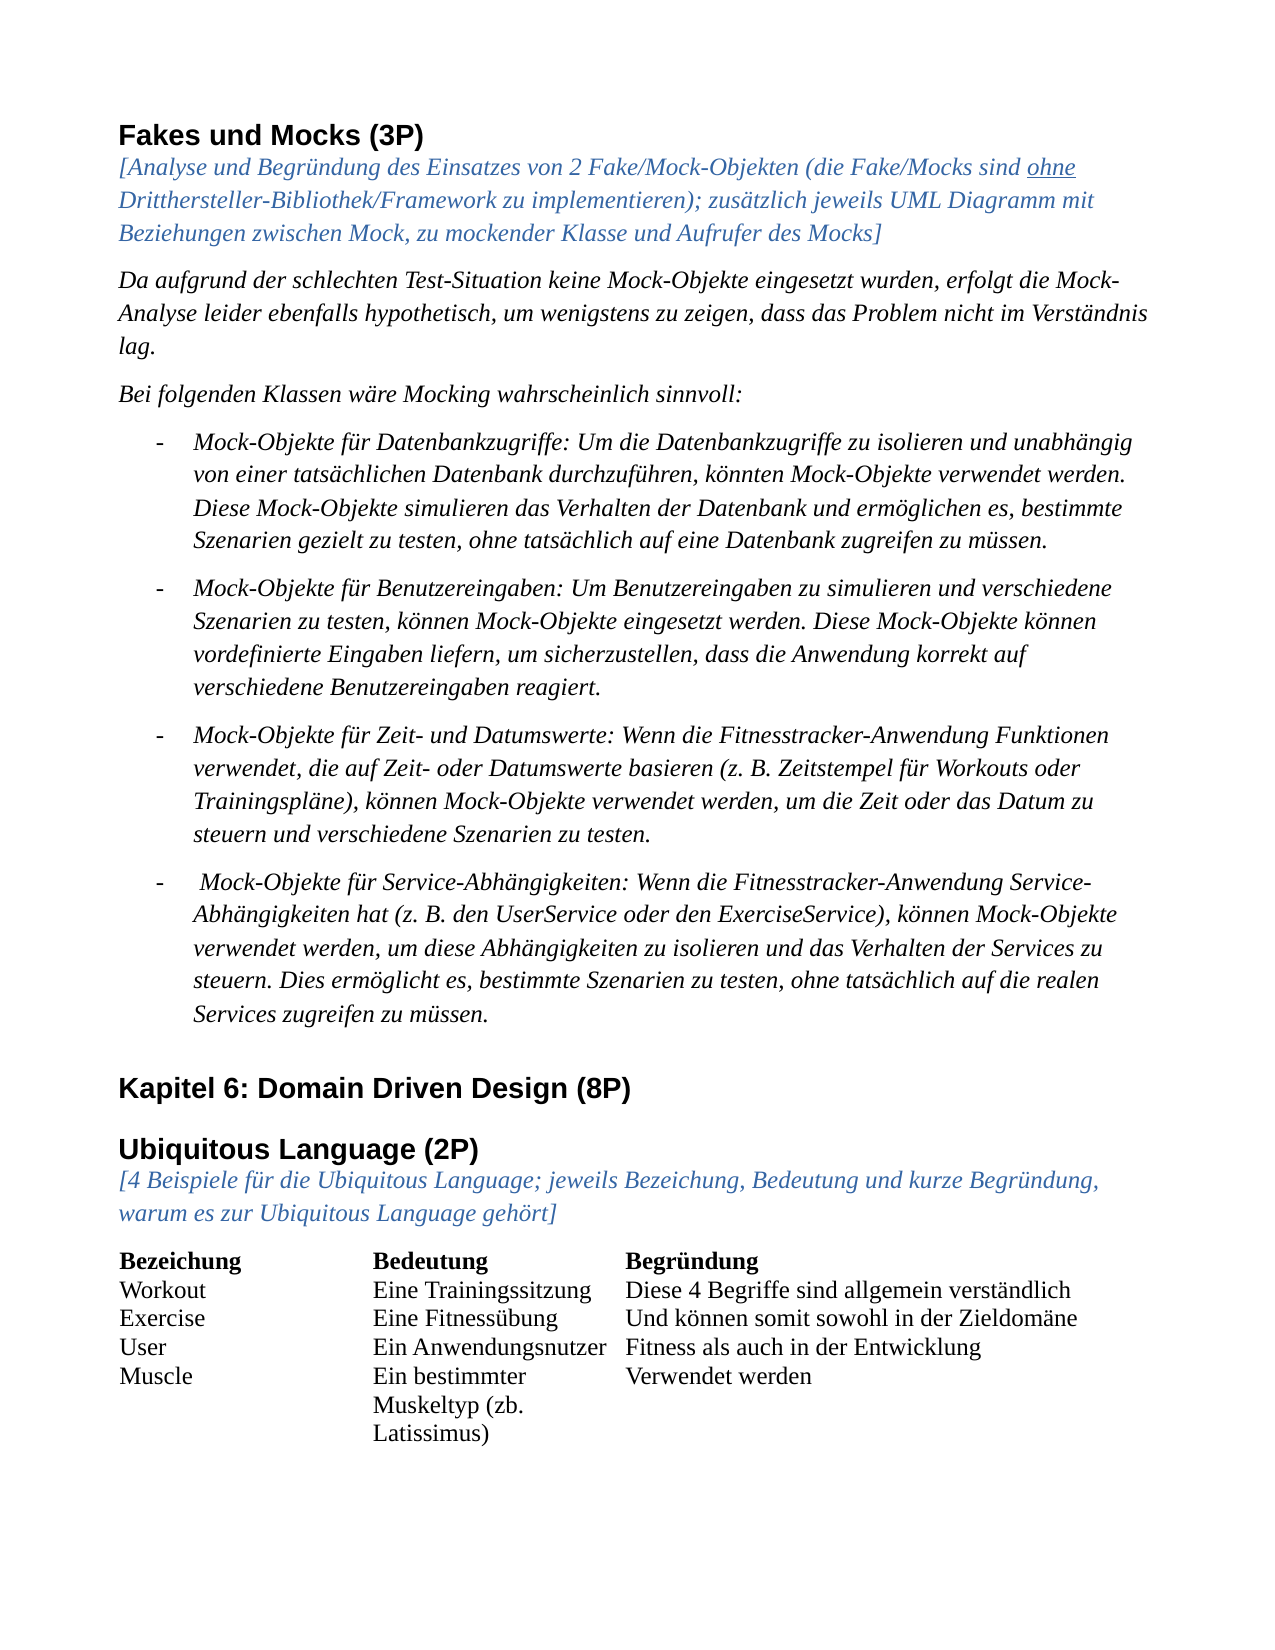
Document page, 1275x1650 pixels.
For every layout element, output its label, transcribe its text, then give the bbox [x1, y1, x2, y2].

text Bei folgenden Klassen wäre Mocking wahrscheinlich sinnvoll: [118, 379, 1157, 408]
table_cell Exercise [118, 1304, 372, 1332]
list Mock-Objekte für Zeit- und Datumswerte: Wenn die Fitnesstracker-Anwendung Funktionen verwendet, die auf Zeit- oder Datumswerte basieren (z. B. Zeitstempel für Workouts oder Trainingspläne), können Mock-Objekte verwendet werden, um die Zeit oder das Datum zu steuern und verschiedene Szenarien zu testen. [156, 720, 1157, 848]
table_cell User [118, 1332, 372, 1361]
table_cell Ein bestimmter Muskeltyp (zb. Latissimus) [372, 1361, 624, 1447]
list Mock-Objekte für Service-Abhängigkeiten: Wenn die Fitnesstracker-Anwendung Service-Abhängigkeiten hat (z. B. den UserService oder den ExerciseService), können Mock-Objekte verwendet werden, um diese Abhängigkeiten zu isolieren und das Verhalten der Services zu steuern. Dies ermöglicht es, bestimmte Szenarien zu testen, ohne tatsächlich auf die realen Services zugreifen zu müssen. [156, 867, 1157, 1027]
table_header Begründung [624, 1246, 1157, 1275]
table_header Bedeutung [372, 1246, 624, 1275]
text [Analyse und Begründung des Einsatzes von 2 Fake/Mock-Objekten (die Fake/Mocks sind ohne Dritthersteller-Bibliothek/Framework zu implementieren); zusätzlich jeweils UML Diagramm mit Beziehungen zwischen Mock, zu mockender Klasse und Aufrufer des Mocks] [118, 152, 1157, 246]
subtitle Ubiquitous Language (2P) [118, 1132, 1157, 1165]
text [4 Beispiele für die Ubiquitous Language; jeweils Bezeichung, Bedeutung und kurze Begründung, warum es zur Ubiquitous Language gehört] [118, 1165, 1157, 1227]
table_cell Und können somit sowohl in der Zieldomäne [624, 1304, 1157, 1332]
list Mock-Objekte für Datenbankzugriffe: Um die Datenbankzugriffe zu isolieren und unabhängig von einer tatsächlichen Datenbank durchzuführen, könnten Mock-Objekte verwendet werden. Diese Mock-Objekte simulieren das Verhalten der Datenbank und ermöglichen es, bestimmte Szenarien gezielt zu testen, ohne tatsächlich auf eine Datenbank zugreifen zu müssen. [156, 427, 1157, 554]
table_header Bezeichung [118, 1246, 372, 1275]
subtitle Kapitel 6: Domain Driven Design (8P) [118, 1071, 1157, 1105]
table_cell Muscle [118, 1361, 372, 1447]
subtitle Fakes und Mocks (3P) [118, 118, 1157, 152]
table_cell Eine Trainingssitzung [372, 1275, 624, 1303]
table_cell Workout [118, 1275, 372, 1303]
table_cell Fitness als auch in der Entwicklung [624, 1332, 1157, 1361]
text Da aufgrund der schlechten Test-Situation keine Mock-Objekte eingesetzt wurden, erfolgt die Mock-Analyse leider ebenfalls hypothetisch, um wenigstens zu zeigen, dass das Problem nicht im Verständnis lag. [118, 265, 1157, 360]
table_cell Diese 4 Begriffe sind allgemein verständlich [624, 1275, 1157, 1303]
list Mock-Objekte für Benutzereingaben: Um Benutzereingaben zu simulieren und verschiedene Szenarien zu testen, können Mock-Objekte eingesetzt werden. Diese Mock-Objekte können vordefinierte Eingaben liefern, um sicherzustellen, dass die Anwendung korrekt auf verschiedene Benutzereingaben reagiert. [156, 573, 1157, 701]
table_cell Verwendet werden [624, 1361, 1157, 1447]
table_cell Eine Fitnessübung [372, 1304, 624, 1332]
table_cell Ein Anwendungsnutzer [372, 1332, 624, 1361]
